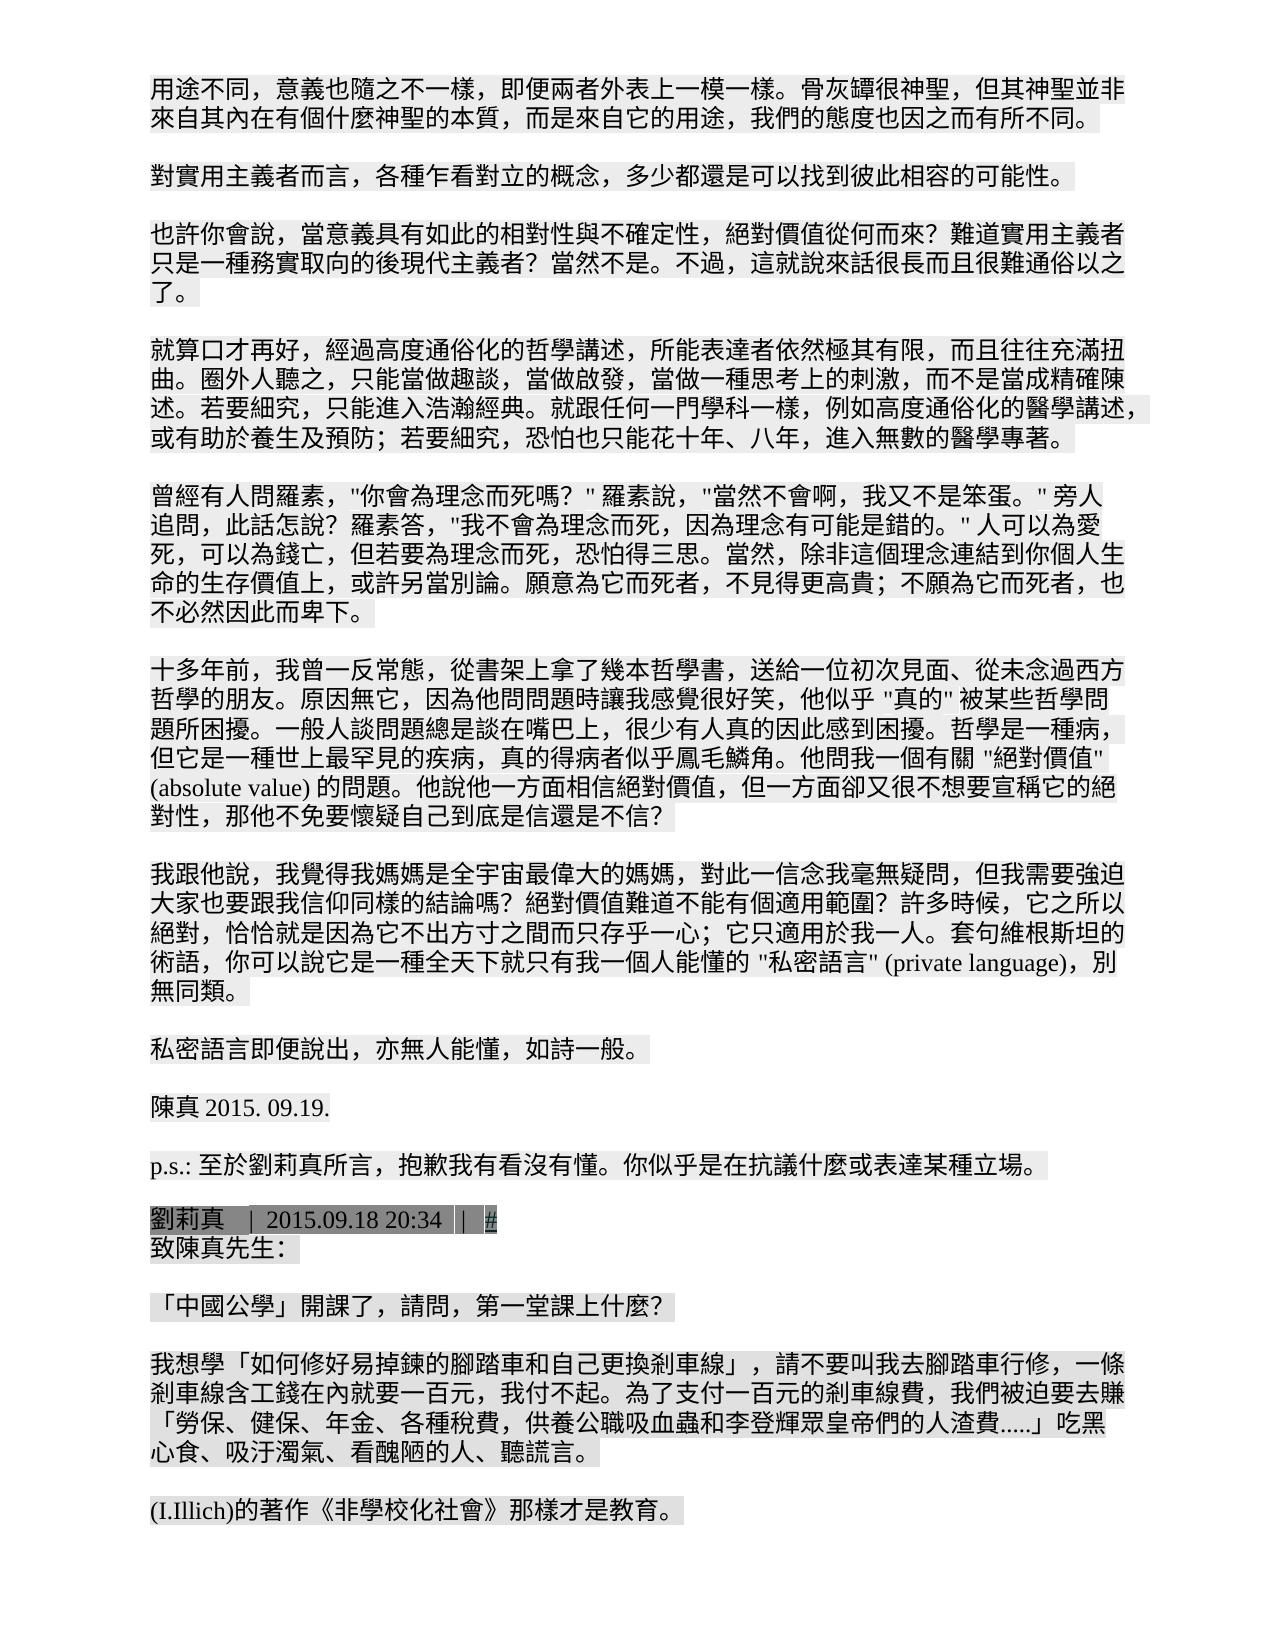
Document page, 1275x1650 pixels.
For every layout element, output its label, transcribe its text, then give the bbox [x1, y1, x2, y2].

text 國菘， 除了上述各種標籤，我也常被誤以為是個理想主義者。貼標籤很容易，但標籤內容究竟意味著什麼卻往往隱而不宣。 當我們說某人是個理想主義者時，通常隱含一種意思，意即對方高舉某種道德原則或立場，並且堅定不移。我尊敬這樣的人其心意之良善，可我終究非其同類。 個人心意之良善，並不意味著其想法或作法是合理的或道德的。例如我從不懷疑林義雄的無私與利他精神，但對其近十幾年來之所作所為卻無一認同。也許你可以說他是個理想主義者，但理想主義者對於特定主張或原則之 "堅定不移" 或所謂 "擇善固執"，卻往往帶來道德災難。 我對道德之為物，倒是向來有個堅定不移的原則，那就是 "道德無法原則化"。在我看來，道德原則是很不道德的。相對於道德原則之堅定不移與顛撲不破，我比較傾向於隨時根據現實狀況做調整，所謂山不轉路轉，路不轉我自己轉。聽起來很後現代，很虛無，但其實恰恰相反。西方哲學各種主義標籤少說也有幾百個。如果硬要給我自己挑一個，我會挑實用主義 (pragmatism)。我也向來派給維根斯坦這樣一個標籤。 如果拿起一頂帽子裝水喝，那它此時就是個 "茶杯"，我並不堅持、也不相信 "茶杯" 非得有個什麼內在必然的本質或形象。就算你拿電子顯微鏡來尋找，也找不到 "茶杯" 的必要成份。意義總是隨其用途而定，一個容器，拿來放骨灰就是骨灰罈，拿來撒尿就是尿壺，用途不同，意義也隨之不一樣，即便兩者外表上一模一樣。骨灰罈很神聖，但其神聖並非來自其內在有個什麼神聖的本質，而是來自它的用途，我們的態度也因之而有所不同。 對實用主義者而言，各種乍看對立的概念，多少都還是可以找到彼此相容的可能性。 也許你會說，當意義具有如此的相對性與不確定性，絕對價值從何而來？難道實用主義者只是一種務實取向的後現代主義者？當然不是。不過，這就說來話很長而且很難通俗以之了。 就算口才再好，經過高度通俗化的哲學講述，所能表達者依然極其有限，而且往往充滿扭曲。圈外人聽之，只能當做趣談，當做啟發，當做一種思考上的刺激，而不是當成精確陳述。若要細究，只能進入浩瀚經典。就跟任何一門學科一樣，例如高度通俗化的醫學講述，或有助於養生及預防；若要細究，恐怕也只能花十年、八年，進入無數的醫學專著。 曾經有人問羅素，"你會為理念而死嗎？" 羅素說，"當然不會啊，我又不是笨蛋。" 旁人追問，此話怎說？羅素答，"我不會為理念而死，因為理念有可能是錯的。" 人可以為愛死，可以為錢亡，但若要為理念而死，恐怕得三思。當然，除非這個理念連結到你個人生命的生存價值上，或許另當別論。願意為它而死者，不見得更高貴；不願為它而死者，也不必然因此而卑下。 十多年前，我曾一反常態，從書架上拿了幾本哲學書，送給一位初次見面、從未念過西方哲學的朋友。原因無它，因為他問問題時讓我感覺很好笑，他似乎 "真的" 被某些哲學問題所困擾。一般人談問題總是談在嘴巴上，很少有人真的因此感到困擾。哲學是一種病，但它是一種世上最罕見的疾病，真的得病者似乎鳳毛鱗角。他問我一個有關 "絕對價值" (absolute value) 的問題。他說他一方面相信絕對價值，但一方面卻又很不想要宣稱它的絕對性，那他不免要懷疑自己到底是信還是不信？ 我跟他說，我覺得我媽媽是全宇宙最偉大的媽媽，對此一信念我毫無疑問，但我需要強迫大家也要跟我信仰同樣的結論嗎？絕對價值難道不能有個適用範圍？許多時候，它之所以絕對，恰恰就是因為它不出方寸之間而只存乎一心；它只適用於我一人。套句維根斯坦的術語，你可以說它是一種全天下就只有我一個人能懂的 "私密語言" (private language)，別無同類。 私密語言即便說出，亦無人能懂，如詩一般。 陳真2015. 09.19. p.s.: 至於劉莉真所言，抱歉我有看沒有懂。你似乎是在抗議什麼或表達某種立場。 [150, 75, 1125, 1180]
text 劉莉真 | 2015.09.18 20:34 | # [150, 1205, 1125, 1235]
text 致陳真先生： 「中國公學」開課了，請問，第一堂課上什麼？ 我想學「如何修好易掉鍊的腳踏車和自己更換剎車線」，請不要叫我去腳踏車行修，一條剎車線含工錢在內就要一百元，我付不起。為了支付一百元的剎車線費，我們被迫要去賺「勞保、健保、年金、各種稅費，供養公職吸血蟲和李登輝眾皇帝們的人渣費.....」吃黑心食、吸汙濁氣、看醜陋的人、聽謊言。 (I.Illich)的著作《非學校化社會》那樣才是教育。 [150, 1235, 1125, 1554]
